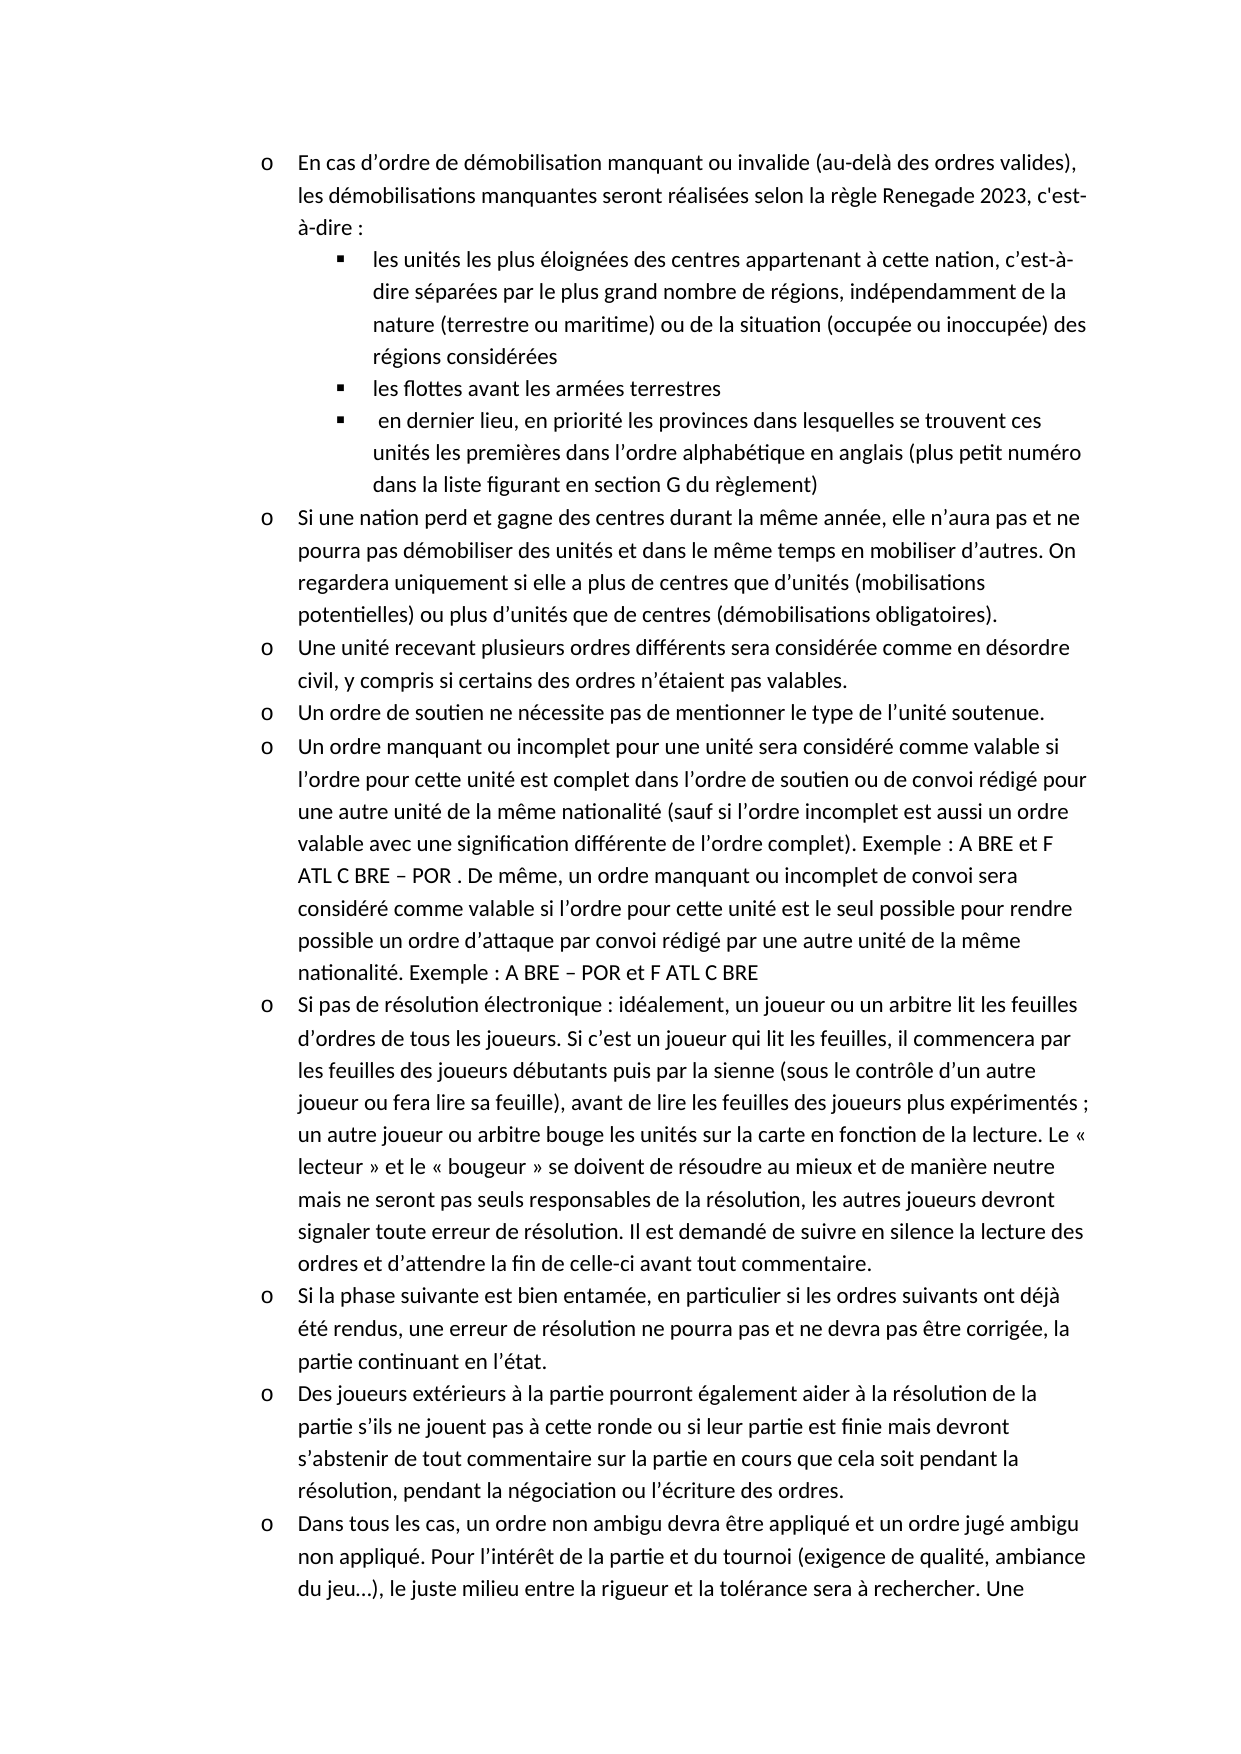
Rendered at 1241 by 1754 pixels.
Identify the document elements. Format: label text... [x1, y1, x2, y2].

list Si la phase suivante est bien entamée, en particulier si les ordres suivants ont déjà été rendus, une erreur de résolution ne pourra pas et ne devra pas être corrigée, la partie continuant en l’état. [260, 1281, 1093, 1375]
list Si une nation perd et gagne des centres durant la même année, elle n’aura pas et ne pourra pas démobiliser des unités et dans le même temps en mobiliser d’autres. On regardera uniquement si elle a plus de centres que d’unités (mobilisations potentielles) ou plus d’unités que de centres (démobilisations obligatoires). [260, 503, 1093, 628]
list Des joueurs extérieurs à la partie pourront également aider à la résolution de la partie s’ils ne jouent pas à cette ronde ou si leur partie est finie mais devront s’abstenir de tout commentaire sur la partie en cours que cela soit pendant la résolution, pendant la négociation ou l’écriture des ordres. [260, 1379, 1093, 1505]
list Dans tous les cas, un ordre non ambigu devra être appliqué et un ordre jugé ambigu non appliqué. Pour l’intérêt de la partie et du tournoi (exigence de qualité, ambiance du jeu…), le juste milieu entre la rigueur et la tolérance sera à rechercher. Une [260, 1509, 1093, 1602]
list Si pas de résolution électronique : idéalement, un joueur ou un arbitre lit les feuilles d’ordres de tous les joueurs. Si c’est un joueur qui lit les feuilles, il commencera par les feuilles des joueurs débutants puis par la sienne (sous le contrôle d’un autre joueur ou fera lire sa feuille), avant de lire les feuilles des joueurs plus expérimentés ; un autre joueur ou arbitre bouge les unités sur la carte en fonction de la lecture. Le « lecteur » et le « bougeur » se doivent de résoudre au mieux et de manière neutre mais ne seront pas seuls responsables de la résolution, les autres joueurs devront signaler toute erreur de résolution. Il est demandé de suivre en silence la lecture des ordres et d’attendre la fin de celle-ci avant tout commentaire. [260, 990, 1093, 1277]
list Un ordre manquant ou incomplet pour une unité sera considéré comme valable si l’ordre pour cette unité est complet dans l’ordre de soutien ou de convoi rédigé pour une autre unité de la même nationalité (sauf si l’ordre incomplet est aussi un ordre valable avec une signification différente de l’ordre complet). Exemple : A BRE et F ATL C BRE – POR . De même, un ordre manquant ou incomplet de convoi sera considéré comme valable si l’ordre pour cette unité est le seul possible pour rendre possible un ordre d’attaque par convoi rédigé par une autre unité de la même nationalité. Exemple : A BRE – POR et F ATL C BRE [260, 732, 1093, 986]
list en dernier lieu, en priorité les provinces dans lesquelles se trouvent ces unités les premières dans l’ordre alphabétique en anglais (plus petit numéro dans la liste figurant en section G du règlement) [335, 406, 1093, 499]
list Une unité recevant plusieurs ordres différents sera considérée comme en désordre civil, y compris si certains des ordres n’étaient pas valables. [260, 633, 1093, 694]
list les unités les plus éloignées des centres appartenant à cette nation, c’est-à-dire séparées par le plus grand nombre de régions, indépendamment de la nature (terrestre ou maritime) ou de la situation (occupée ou inoccupée) des régions considérées [335, 245, 1093, 370]
list Un ordre de soutien ne nécessite pas de mentionner le type de l’unité soutenue. [260, 698, 1093, 727]
list les flottes avant les armées terrestres [335, 374, 1093, 402]
list En cas d’ordre de démobilisation manquant ou invalide (au-delà des ordres valides), les démobilisations manquantes seront réalisées selon la règle Renegade 2023, c'est-à-dire : [260, 148, 1093, 241]
